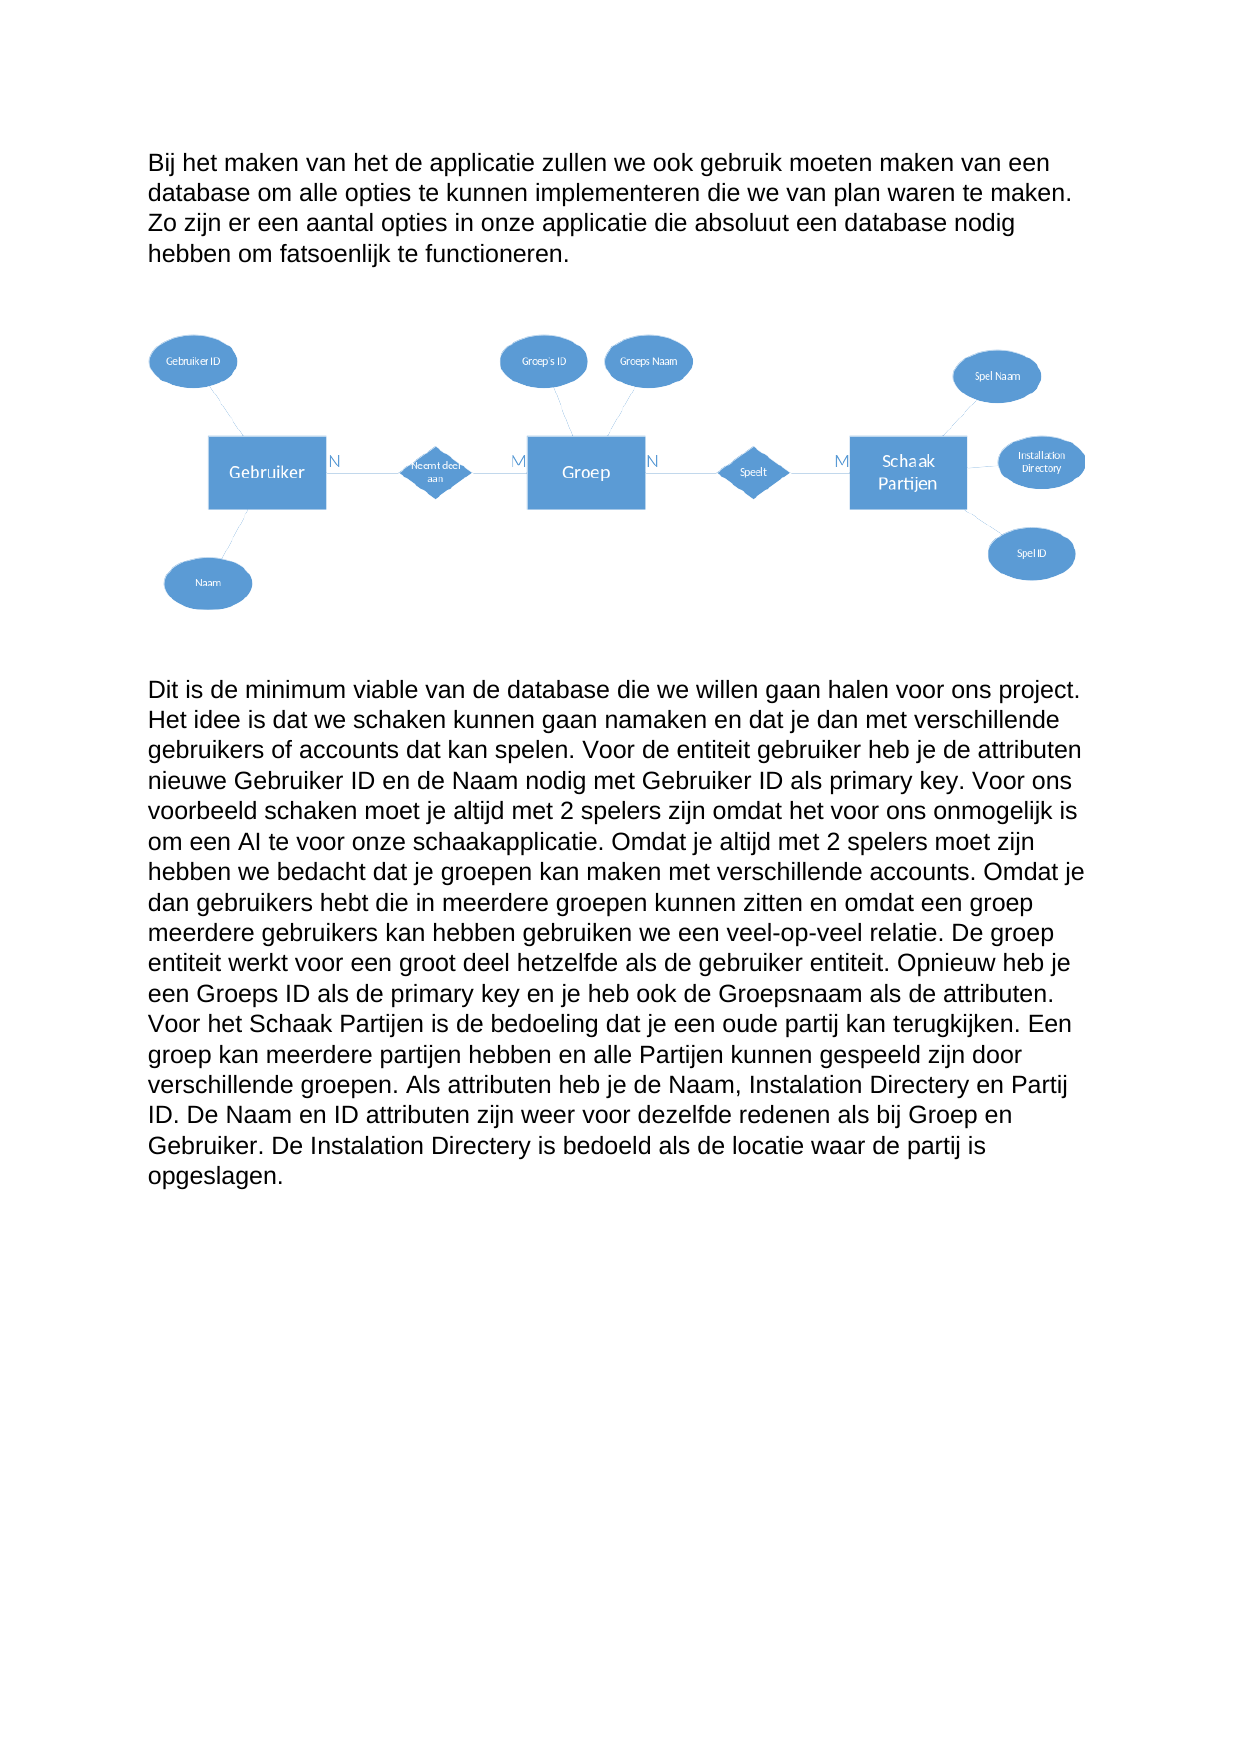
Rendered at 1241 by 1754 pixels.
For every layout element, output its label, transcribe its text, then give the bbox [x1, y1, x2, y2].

text Dit is de minimum viable van de database die we willen gaan halen voor ons project. Het idee is dat we schaken kunnen gaan namaken en dat je dan met verschillende gebruikers of accounts dat kan spelen. Voor de entiteit gebruiker heb je de attributen nieuwe Gebruiker ID en de Naam nodig met Gebruiker ID als primary key. Voor ons voorbeeld schaken moet je altijd met 2 spelers zijn omdat het voor ons onmogelijk is om een AI te voor onze schaakapplicatie. Omdat je altijd met 2 spelers moet zijn hebben we bedacht dat je groepen kan maken met verschillende accounts. Omdat je dan gebruikers hebt die in meerdere groepen kunnen zitten en omdat een groep meerdere gebruikers kan hebben gebruiken we een veel-op-veel relatie. De groep entiteit werkt voor een groot deel hetzelfde als de gebruiker entiteit. Opnieuw heb je een Groeps ID als de primary key en je heb ook de Groepsnaam als de attributen. Voor het Schaak Partijen is de bedoeling dat je een oude partij kan terugkijken. Een groep kan meerdere partijen hebben en alle Partijen kunnen gespeeld zijn door verschillende groepen. Als attributen heb je de Naam, Instalation Directery en Partij ID. De Naam en ID attributen zijn weer voor dezelfde redenen als bij Groep en Gebruiker. De Instalation Directery is bedoeld als de locatie waar de partij is opgeslagen. [148, 675, 1093, 1190]
text Bij het maken van het de applicatie zullen we ook gebruik moeten maken van een database om alle opties te kunnen implementeren die we van plan waren te maken. Zo zijn er een aantal opties in onze applicatie die absoluut een database nodig hebben om fatsoenlijk te functioneren. [148, 148, 1093, 268]
